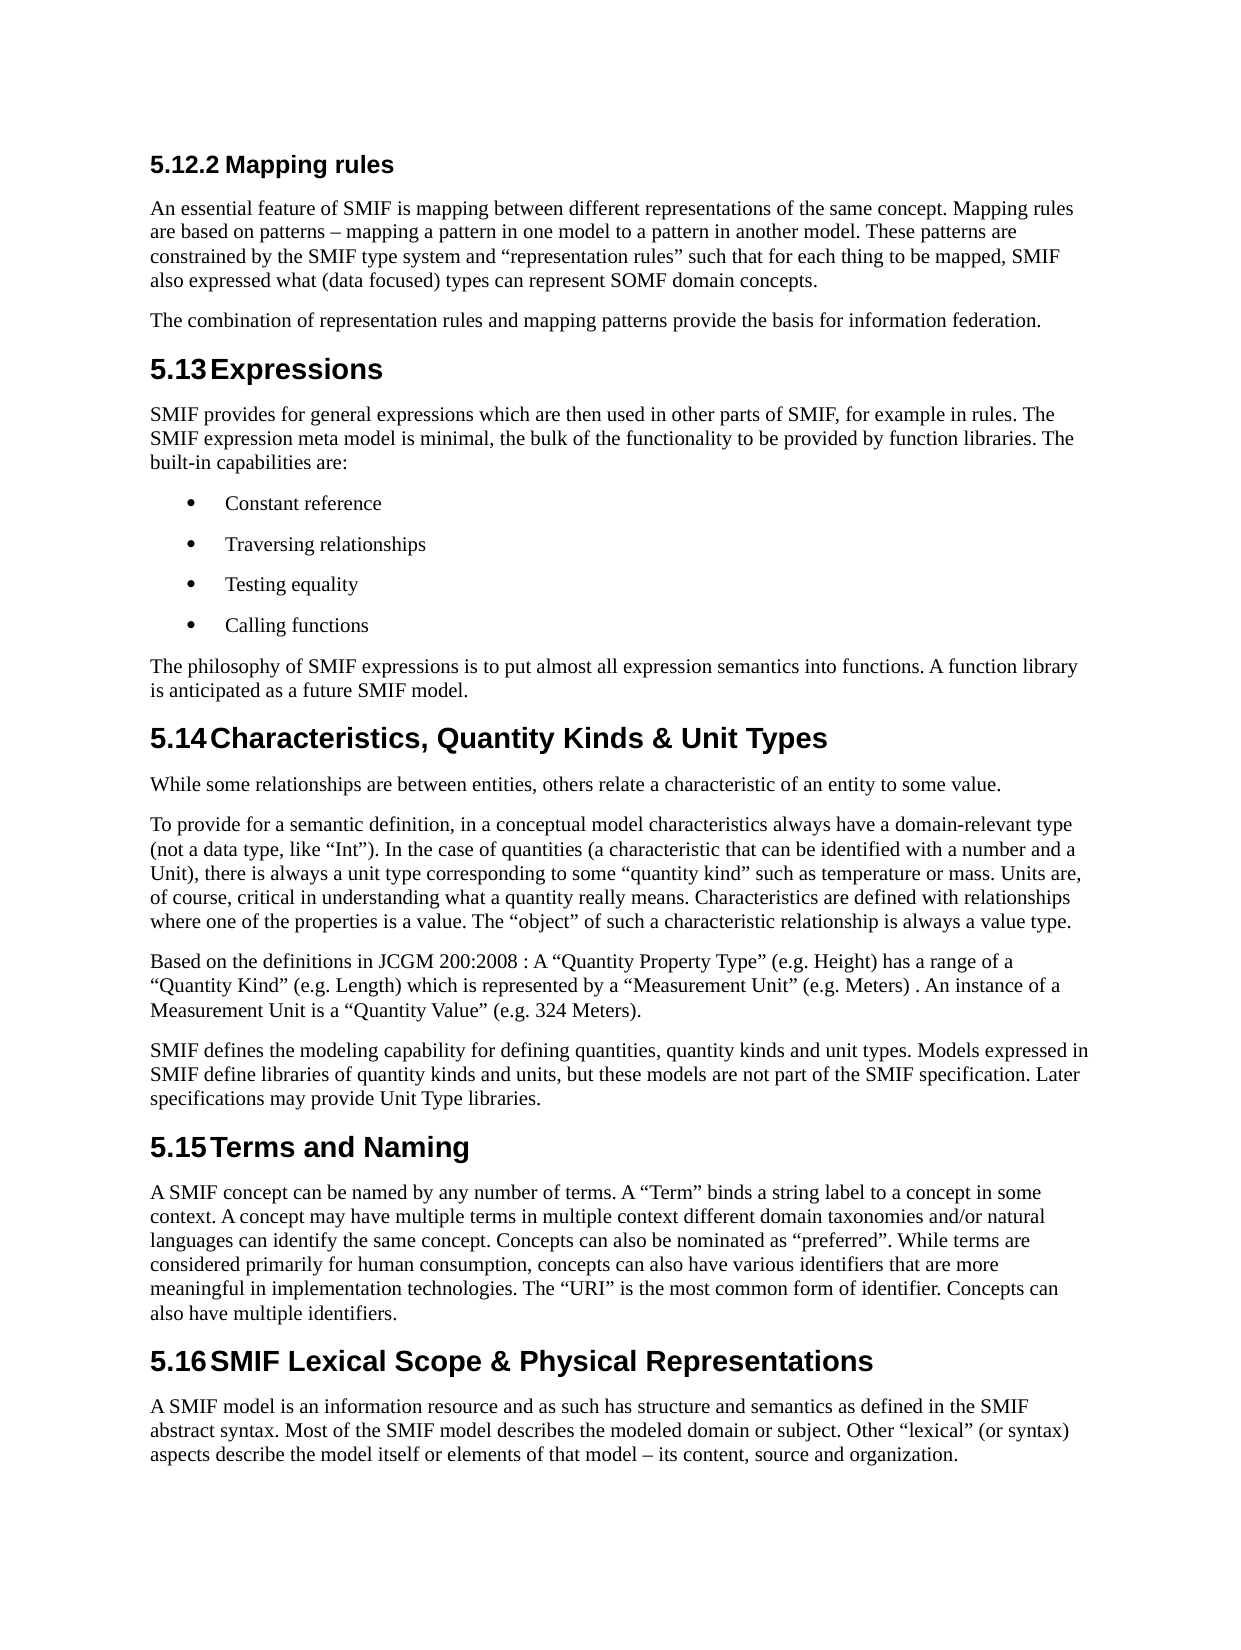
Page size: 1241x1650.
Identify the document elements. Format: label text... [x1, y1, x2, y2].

text An essential feature of SMIF is mapping between different representations of the same concept. Mapping rules are based on patterns – mapping a pattern in one model to a pattern in another model. These patterns are constrained by the SMIF type system and “representation rules” such that for each thing to be mapped, SMIF also expressed what (data focused) types can represent SOMF domain concepts. [150, 195, 1090, 292]
list Calling functions [187, 613, 1090, 637]
list Traversing relationships [187, 532, 1090, 556]
text Based on the definitions in JCGM 200:2008 : A “Quantity Property Type” (e.g. Height) has a range of a “Quantity Kind” (e.g. Length) which is represented by a “Measurement Unit” (e.g. Meters) . An instance of a Measurement Unit is a “Quantity Value” (e.g. 324 Meters). [150, 949, 1090, 1022]
text The combination of representation rules and mapping patterns provide the basis for information federation. [150, 308, 1090, 332]
text To provide for a semantic definition, in a conceptual model characteristics always have a domain-relevant type (not a data type, like “Int”). In the case of quantities (a characteristic that can be identified with a number and a Unit), there is always a unit type corresponding to some “quantity kind” such as temperature or mass. Units are, of course, critical in understanding what a quantity really means. Characteristics are defined with relationships where one of the properties is a value. The “object” of such a characteristic relationship is always a value type. [150, 812, 1090, 933]
subtitle Mapping rules [150, 150, 1090, 179]
text A SMIF model is an information resource and as such has structure and semantics as defined in the SMIF abstract syntax. Most of the SMIF model describes the modeled domain or subject. Other “lexical” (or syntax) aspects describe the model itself or elements of that model – its content, source and organization. [150, 1394, 1090, 1466]
subtitle SMIF Lexical Scope & Physical Representations [150, 1344, 1090, 1377]
list Constant reference [187, 491, 1090, 515]
text While some relationships are between entities, others relate a characteristic of an entity to some value. [150, 772, 1090, 796]
subtitle Expressions [150, 352, 1090, 385]
text A SMIF concept can be named by any number of terms. A “Term” binds a string label to a concept in some context. A concept may have multiple terms in multiple context different domain taxonomies and/or natural languages can identify the same concept. Concepts can also be nominated as “preferred”. While terms are considered primarily for human consumption, concepts can also have various identifiers that are more meaningful in implementation technologies. The “URI” is the most common form of identifier. Concepts can also have multiple identifiers. [150, 1180, 1090, 1324]
text The philosophy of SMIF expressions is to put almost all expression semantics into functions. A function library is anticipated as a future SMIF model. [150, 654, 1090, 702]
text SMIF defines the modeling capability for defining quantities, quantity kinds and unit types. Models expressed in SMIF define libraries of quantity kinds and units, but these models are not part of the SMIF specification. Later specifications may provide Unit Type libraries. [150, 1038, 1090, 1110]
subtitle Characteristics, Quantity Kinds & Unit Types [150, 721, 1090, 755]
subtitle Terms and Naming [150, 1130, 1090, 1163]
text SMIF provides for general expressions which are then used in other parts of SMIF, for example in rules. The SMIF expression meta model is minimal, the bulk of the functionality to be provided by function libraries. The built-in capabilities are: [150, 402, 1090, 474]
list Testing equality [187, 572, 1090, 596]
